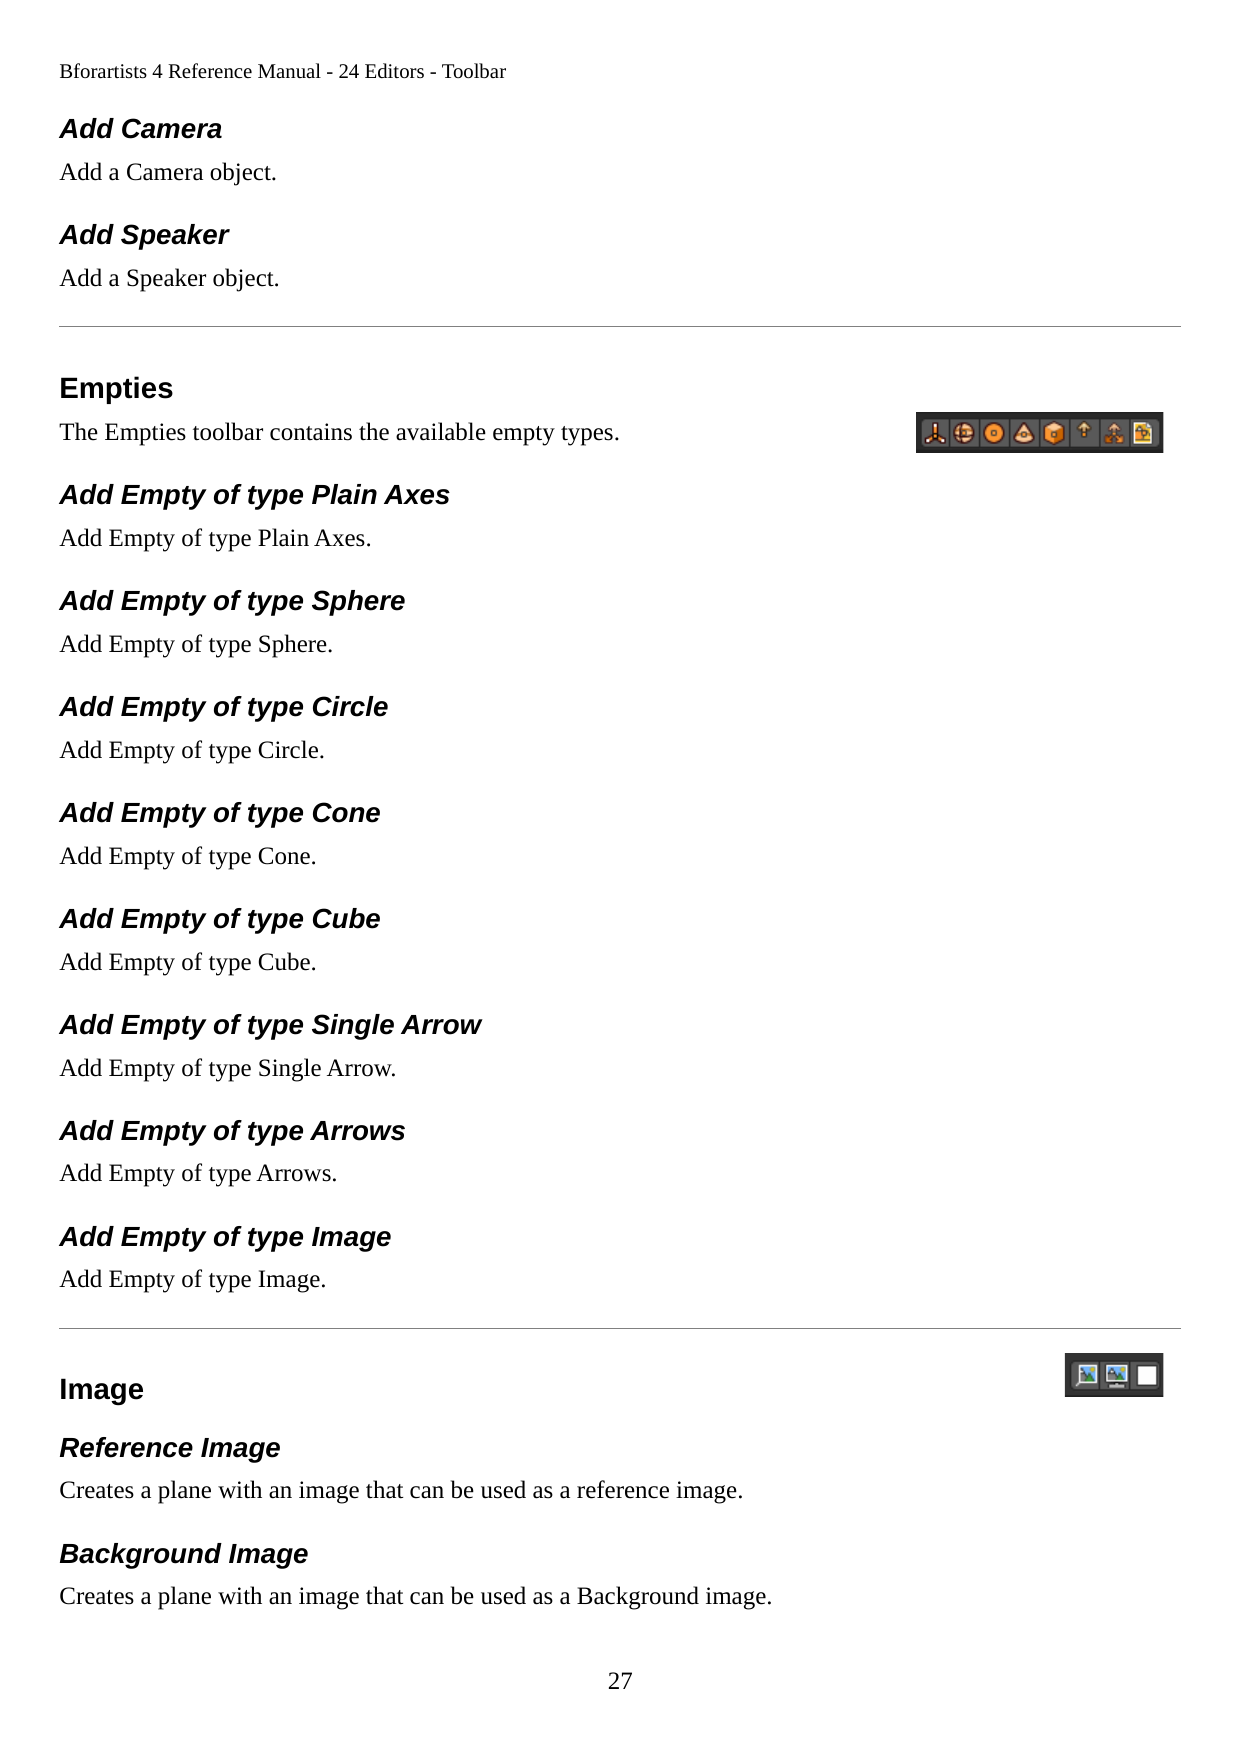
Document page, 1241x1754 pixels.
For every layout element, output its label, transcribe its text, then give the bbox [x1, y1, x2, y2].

text Add Empty of type Cube. [59, 947, 1181, 975]
subtitle Empties [59, 371, 1181, 404]
subtitle Add Speaker [59, 218, 1181, 250]
subtitle Add Empty of type Cube [59, 902, 1181, 934]
subtitle Add Camera [59, 113, 1181, 144]
subtitle Reference Image [59, 1431, 1181, 1463]
text Add Empty of type Image. [59, 1264, 1181, 1293]
subtitle Add Empty of type Arrows [59, 1114, 1181, 1146]
text The Empties toolbar contains the available empty types. [59, 417, 916, 446]
text Add Empty of type Plain Axes. [59, 523, 1181, 552]
picture [1064, 1353, 1164, 1397]
text Add a Speaker object. [59, 263, 1181, 292]
subtitle Image [59, 1372, 1181, 1406]
subtitle Add Empty of type Cone [59, 796, 1181, 828]
text Creates a plane with an image that can be used as a reference image. [59, 1475, 1181, 1504]
subtitle Add Empty of type Single Arrow [59, 1008, 1181, 1040]
text Add Empty of type Arrows. [59, 1158, 1181, 1187]
subtitle Add Empty of type Sphere [59, 584, 1181, 616]
text Add a Camera object. [59, 157, 1181, 186]
text Add Empty of type Sphere. [59, 629, 1181, 658]
subtitle Background Image [59, 1537, 1181, 1569]
subtitle Add Empty of type Circle [59, 690, 1181, 722]
subtitle Add Empty of type Plain Axes [59, 478, 1181, 510]
picture [916, 412, 1164, 453]
text Add Empty of type Cone. [59, 841, 1181, 869]
text Creates a plane with an image that can be used as a Background image. [59, 1581, 1181, 1610]
text Add Empty of type Circle. [59, 735, 1181, 763]
subtitle Add Empty of type Image [59, 1220, 1181, 1252]
text Add Empty of type Single Arrow. [59, 1053, 1181, 1081]
